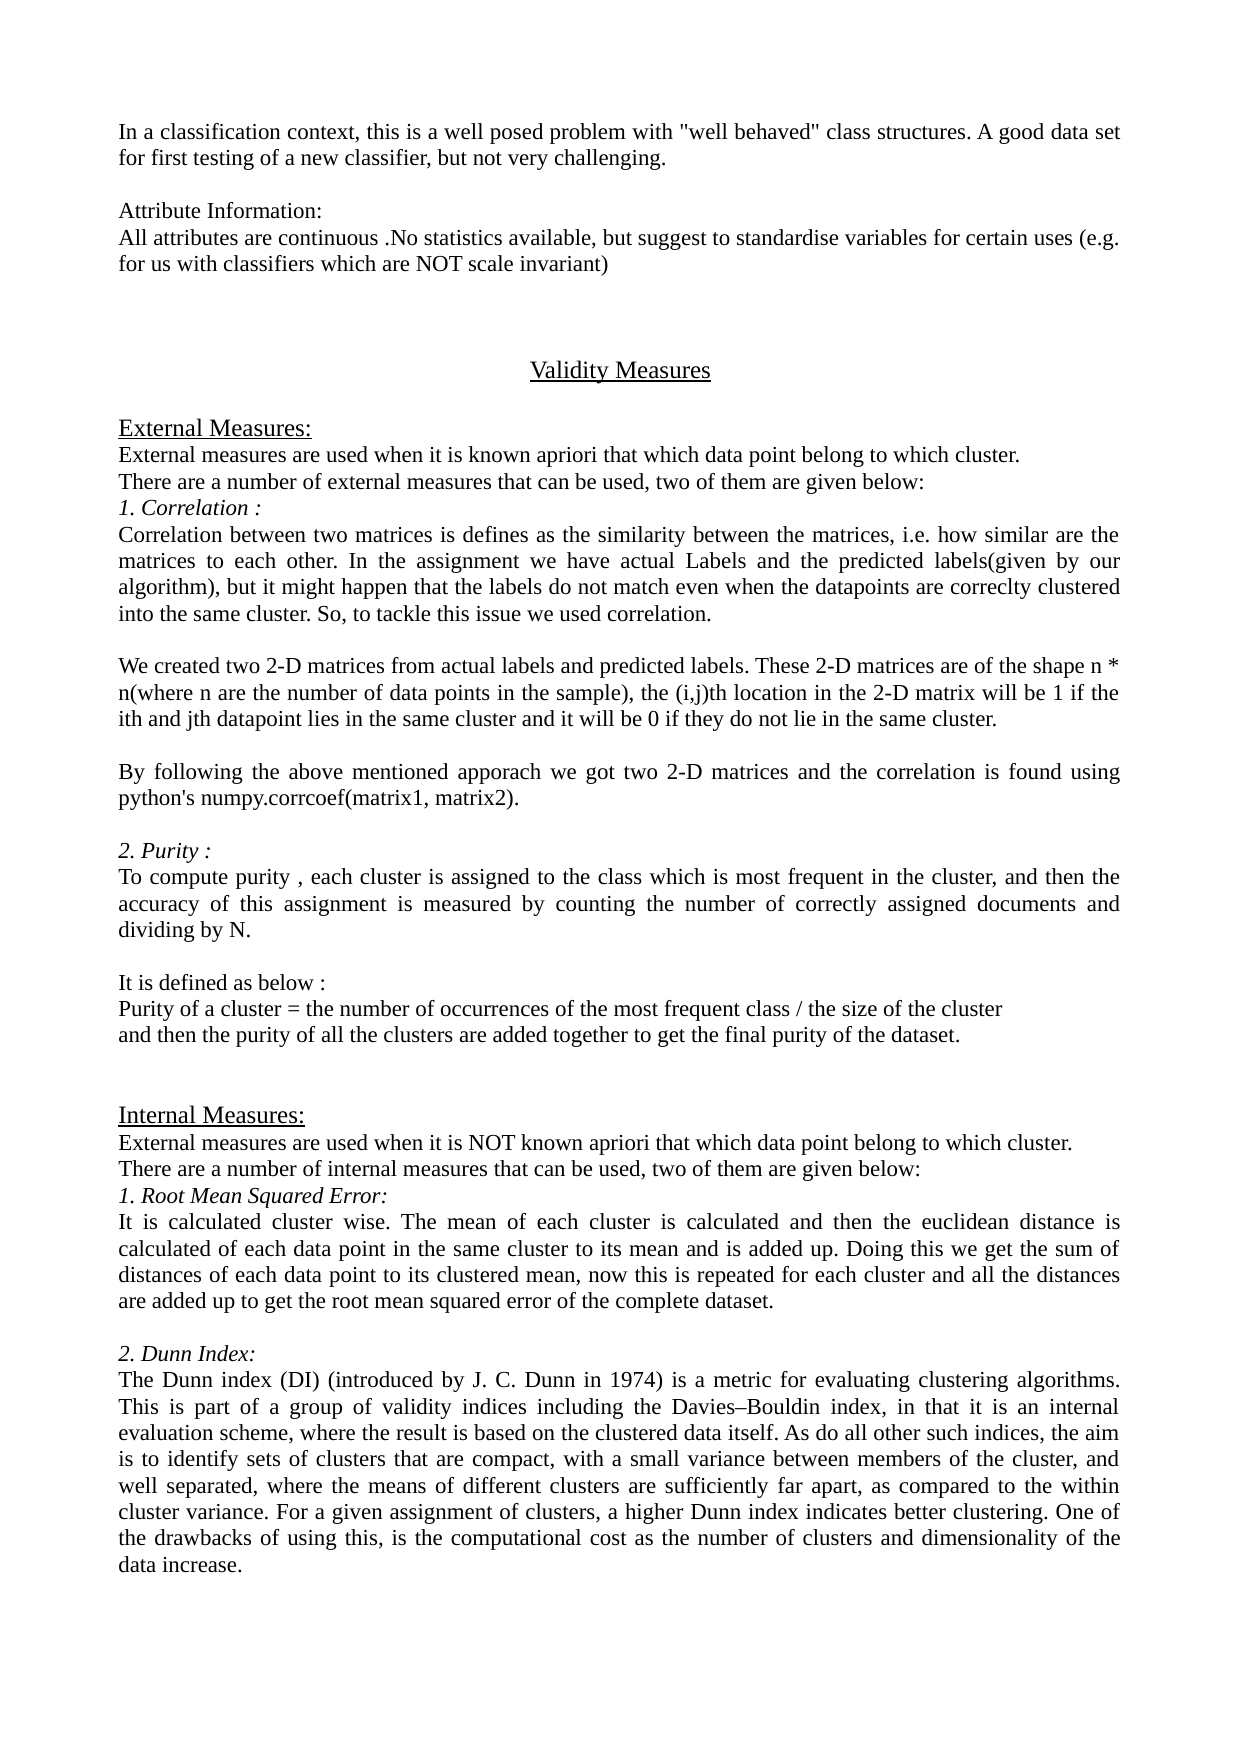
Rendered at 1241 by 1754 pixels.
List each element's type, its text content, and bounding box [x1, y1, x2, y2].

text and then the purity of all the clusters are added together to get the final purity of the dataset. [118, 1021, 1122, 1048]
text We created two 2-D matrices from actual labels and predicted labels. These 2-D matrices are of the shape n * n(where n are the number of data points in the sample), the (i,j)th location in the 2-D matrix will be 1 if the ith and jth datapoint lies in the same cluster and it will be 0 if they do not lie in the same cluster. [118, 652, 1122, 731]
text Purity of a cluster = the number of occurrences of the most frequent class / the size of the cluster [118, 995, 1122, 1021]
text 1. Root Mean Squared Error: [118, 1182, 1122, 1208]
text Correlation between two matrices is defines as the similarity between the matrices, i.e. how similar are the matrices to each other. In the assignment we have actual Labels and the predicted labels(given by our algorithm), but it might happen that the labels do not match even when the datapoints are correclty clustered into the same cluster. So, to tackle this issue we used correlation. [118, 521, 1122, 626]
text There are a number of external measures that can be used, two of them are given below: [118, 468, 1122, 494]
text Attribute Information: [118, 197, 1122, 223]
text External measures are used when it is NOT known apriori that which data point belong to which cluster. [118, 1129, 1122, 1156]
text 1. Correlation : [118, 494, 1122, 521]
text External Measures: [118, 413, 1122, 442]
text External measures are used when it is known apriori that which data point belong to which cluster. [118, 442, 1122, 468]
text To compute purity , each cluster is assigned to the class which is most frequent in the cluster, and then the accuracy of this assignment is measured by counting the number of correctly assigned documents and dividing by N. [118, 863, 1122, 942]
text 2. Purity : [118, 837, 1122, 863]
text The Dunn index (DI) (introduced by J. C. Dunn in 1974) is a metric for evaluating clustering algorithms. This is part of a group of validity indices including the Davies–Bouldin index, in that it is an internal evaluation scheme, where the result is based on the clustered data itself. As do all other such indices, the aim is to identify sets of clusters that are compact, with a small variance between members of the cluster, and well separated, where the means of different clusters are sufficiently far apart, as compared to the within cluster variance. For a given assignment of clusters, a higher Dunn index indicates better clustering. One of the drawbacks of using this, is the computational cost as the number of clusters and dimensionality of the data increase. [118, 1366, 1122, 1577]
text It is defined as below : [118, 969, 1122, 995]
text It is calculated cluster wise. The mean of each cluster is calculated and then the euclidean distance is calculated of each data point in the same cluster to its mean and is added up. Doing this we get the sum of distances of each data point to its clustered mean, now this is repeated for each cluster and all the distances are added up to get the root mean squared error of the complete dataset. [118, 1208, 1122, 1314]
text Validity Measures [118, 355, 1122, 384]
text By following the above mentioned apporach we got two 2-D matrices and the correlation is found using python's numpy.corrcoef(matrix1, matrix2). [118, 758, 1122, 811]
text In a classification context, this is a well posed problem with "well behaved" class structures. A good data set for first testing of a new classifier, but not very challenging. [118, 118, 1122, 171]
text All attributes are continuous .No statistics available, but suggest to standardise variables for certain uses (e.g. for us with classifiers which are NOT scale invariant) [118, 223, 1122, 276]
text There are a number of internal measures that can be used, two of them are given below: [118, 1156, 1122, 1182]
text Internal Measures: [118, 1100, 1122, 1129]
text 2. Dunn Index: [118, 1340, 1122, 1366]
